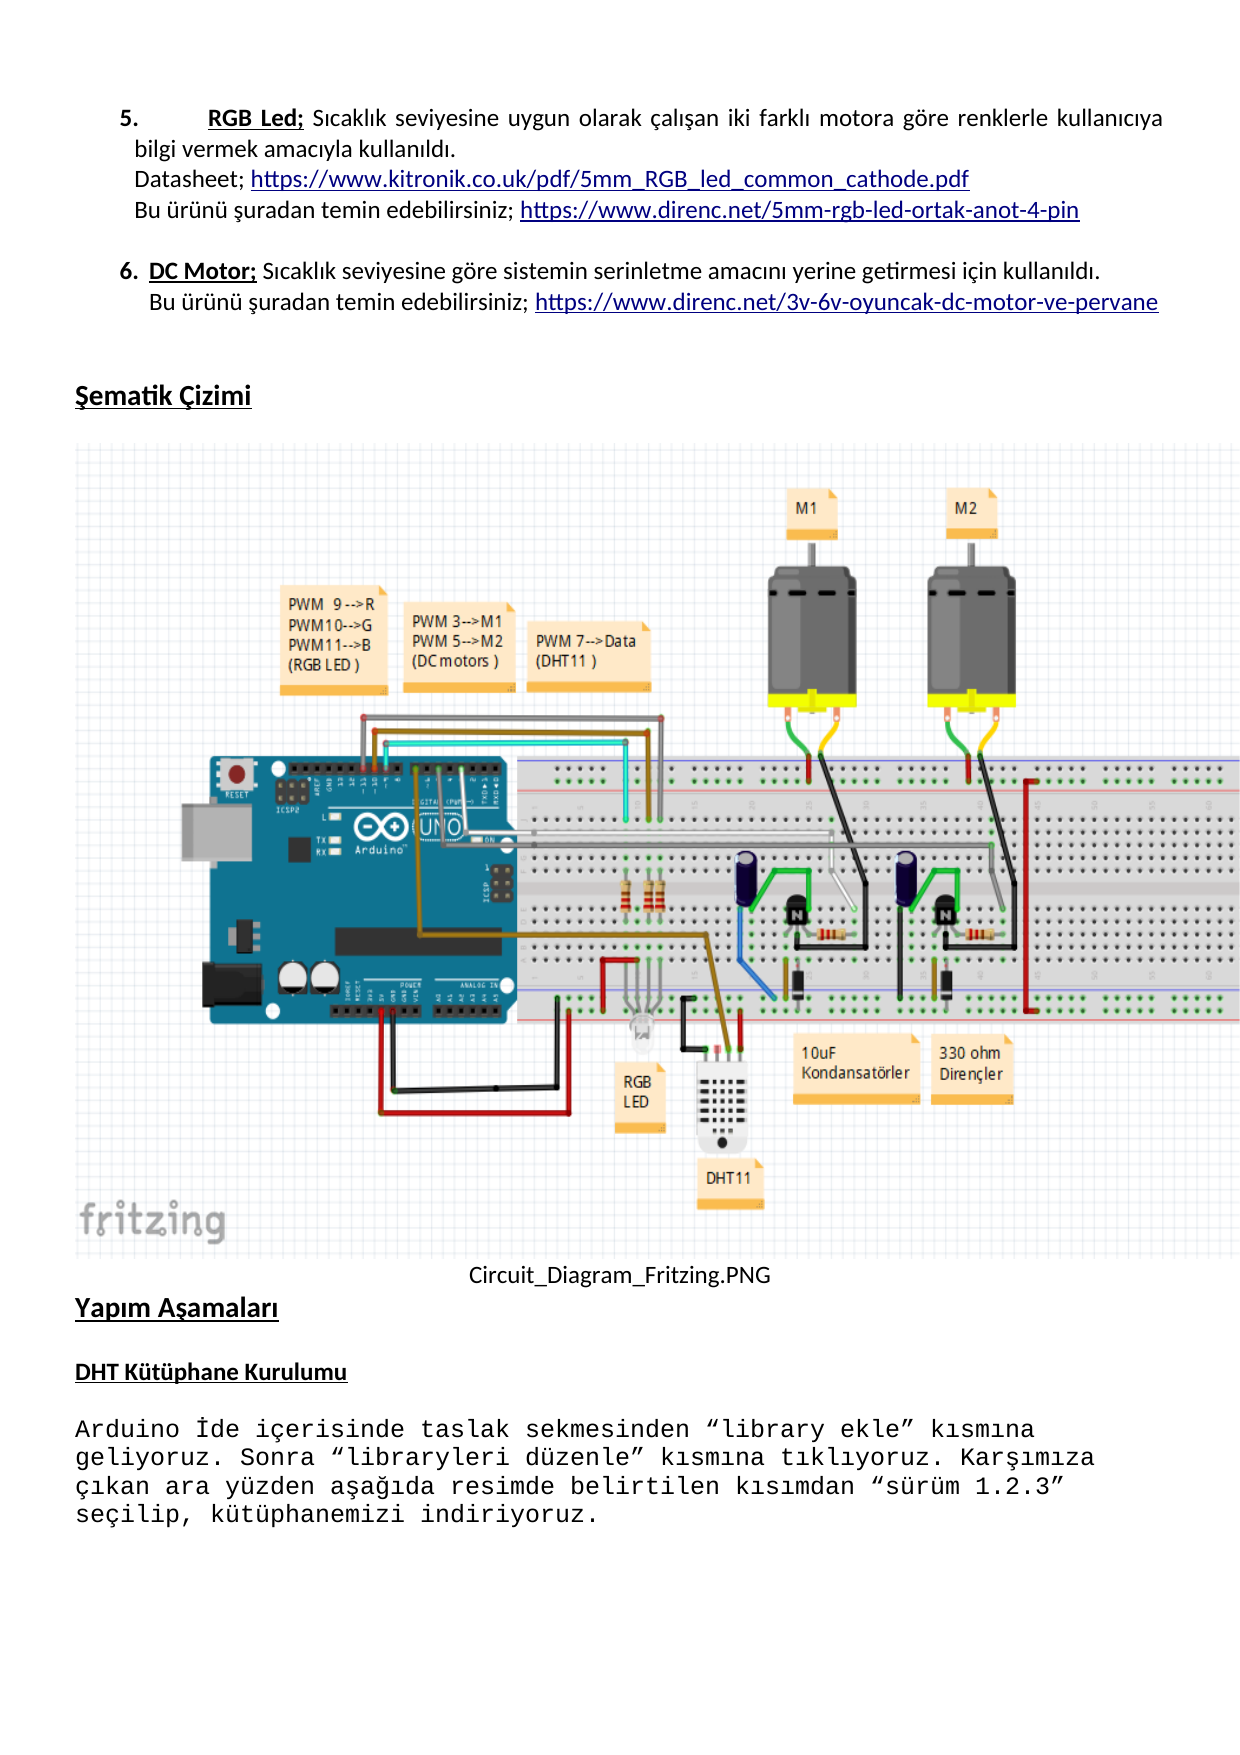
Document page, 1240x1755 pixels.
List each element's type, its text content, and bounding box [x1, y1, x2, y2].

text Circuit_Diagram_Fritzing.PNG [75, 1259, 1164, 1289]
text Arduino İde içerisinde taslak sekmesinden “library ekle” kısmına geliyoruz. Sonra “libraryleri düzenle” kısmına tıklıyoruz. Karşımıza çıkan ara yüzden aşağıda resimde belirtilen kısımdan “sürüm 1.2.3” seçilip, kütüphanemizi indiriyoruz. [75, 1417, 1164, 1530]
text DHT Kütüphane Kurulumu [75, 1356, 1164, 1386]
list DC Motor; Sıcaklık seviyesine göre sistemin serinletme amacını yerine getirmesi için kullanıldı. [119, 255, 1164, 286]
list RGB Led; Sıcaklık seviyesine uygun olarak çalışan iki farklı motora göre renklerle kullanıcıya bilgi vermek amacıyla kullanıldı. [119, 102, 1164, 163]
list Bu ürünü şuradan temin edebilirsiniz; https://www.direnc.net/3v-6v-oyuncak-dc-motor-ve-pervane [149, 286, 1164, 316]
text Yapım Aşamaları [75, 1289, 1164, 1325]
list Bu ürünü şuradan temin edebilirsiniz; https://www.direnc.net/5mm-rgb-led-ortak-anot-4-pin [134, 194, 1164, 224]
list Datasheet; https://www.kitronik.co.uk/pdf/5mm_RGB_led_common_cathode.pdf [134, 163, 1164, 194]
text Şematik Çizimi [75, 377, 1164, 413]
